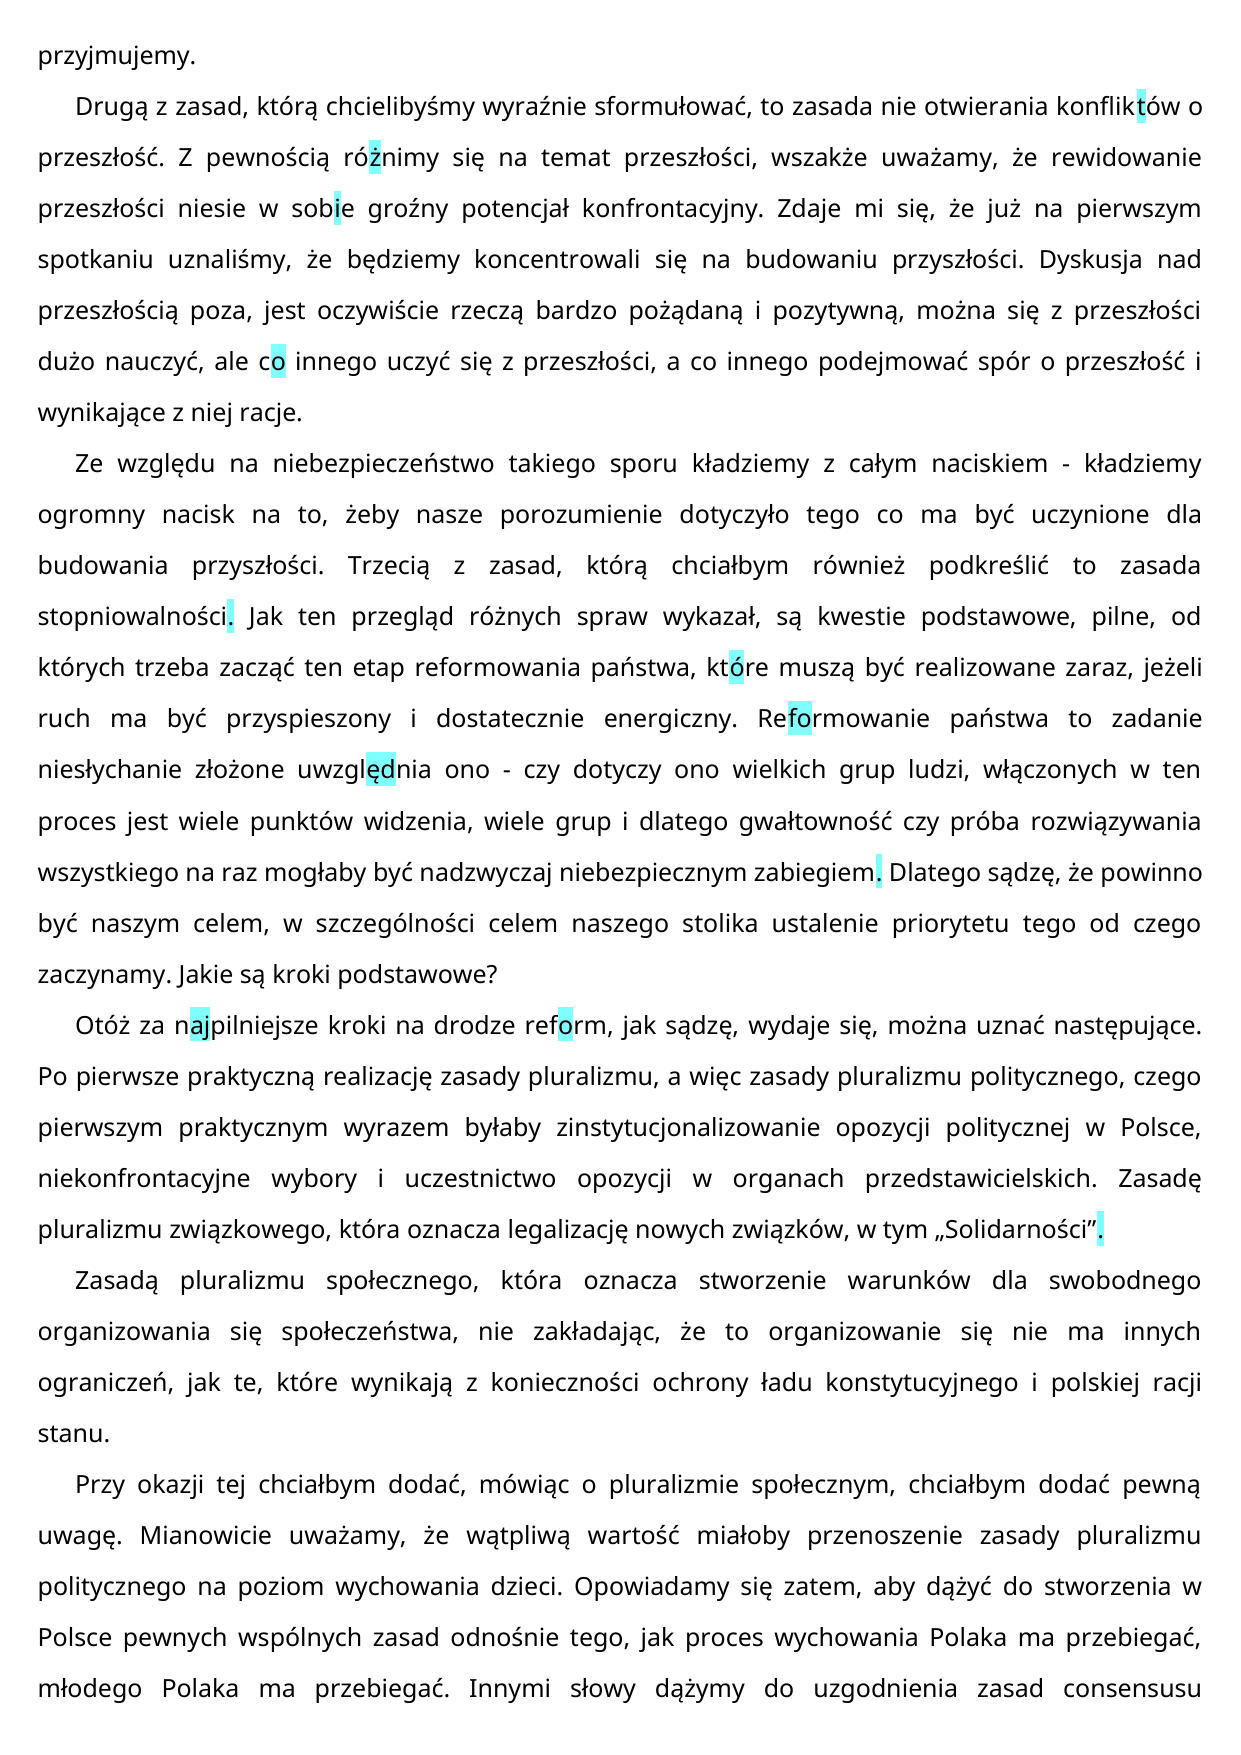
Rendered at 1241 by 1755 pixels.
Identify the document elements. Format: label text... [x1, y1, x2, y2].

text Ze względu na niebezpieczeństwo takiego sporu kładziemy z całym naciskiem - kładziemy ogromny nacisk na to, żeby nasze porozumienie dotyczyło tego co ma być uczynione dla budowania przyszłości. Trzecią z zasad, którą chciałbym również podkreślić to zasada stopniowalności. Jak ten przegląd różnych spraw wykazał, są kwestie podstawowe, pilne, od których trzeba zacząć ten etap reformowania państwa, które muszą być realizowane zaraz, jeżeli ruch ma być przyspieszony i dostatecznie energiczny. Reformowanie państwa to zadanie niesłychanie złożone uwzględnia ono - czy dotyczy ono wielkich grup ludzi, włączonych w ten proces jest wiele punktów widzenia, wiele grup i dlatego gwałtowność czy próba rozwiązywania wszystkiego na raz mogłaby być nadzwyczaj niebezpiecznym zabiegiem. Dlatego sądzę, że powinno być naszym celem, w szczególności celem naszego stolika ustalenie priorytetu tego od czego zaczynamy. Jakie są kroki podstawowe? [37, 446, 1203, 990]
text Przy okazji tej chciałbym dodać, mówiąc o pluralizmie społecznym, chciałbym dodać pewną uwagę. Mianowicie uważamy, że wątpliwą wartość miałoby przenoszenie zasady pluralizmu politycznego na poziom wychowania dzieci. Opowiadamy się zatem, aby dążyć do stworzenia w Polsce pewnych wspólnych zasad odnośnie tego, jak proces wychowania Polaka ma przebiegać, młodego Polaka ma przebiegać. Innymi słowy dążymy do uzgodnienia zasad consensusu [37, 1467, 1203, 1705]
text Drugą z zasad, którą chcielibyśmy wyraźnie sformułować, to zasada nie otwierania konfliktów o przeszłość. Z pewnością różnimy się na temat przeszłości, wszakże uważamy, że rewidowanie przeszłości niesie w sobie groźny potencjał konfrontacyjny. Zdaje mi się, że już na pierwszym spotkaniu uznaliśmy, że będziemy koncentrowali się na budowaniu przyszłości. Dyskusja nad przeszłością poza, jest oczywiście rzeczą bardzo pożądaną i pozytywną, można się z przeszłości dużo nauczyć, ale co innego uczyć się z przeszłości, a co innego podejmować spór o przeszłość i wynikające z niej racje. [37, 88, 1203, 429]
text Zasadą pluralizmu społecznego, która oznacza stworzenie warunków dla swobodnego organizowania się społeczeństwa, nie zakładając, że to organizowanie się nie ma innych ograniczeń, jak te, które wynikają z konieczności ochrony ładu konstytucyjnego i polskiej racji stanu. [37, 1262, 1203, 1450]
text przyjmujemy. [37, 37, 1203, 72]
text Otóż za najpilniejsze kroki na drodze reform, jak sądzę, wydaje się, można uznać następujące. Po pierwsze praktyczną realizację zasady pluralizmu, a więc zasady pluralizmu politycznego, czego pierwszym praktycznym wyrazem byłaby zinstytucjonalizowanie opozycji politycznej w Polsce, niekonfrontacyjne wybory i uczestnictwo opozycji w organach przedstawicielskich. Zasadę pluralizmu związkowego, która oznacza legalizację nowych związków, w tym „Solidarności”. [37, 1007, 1203, 1246]
